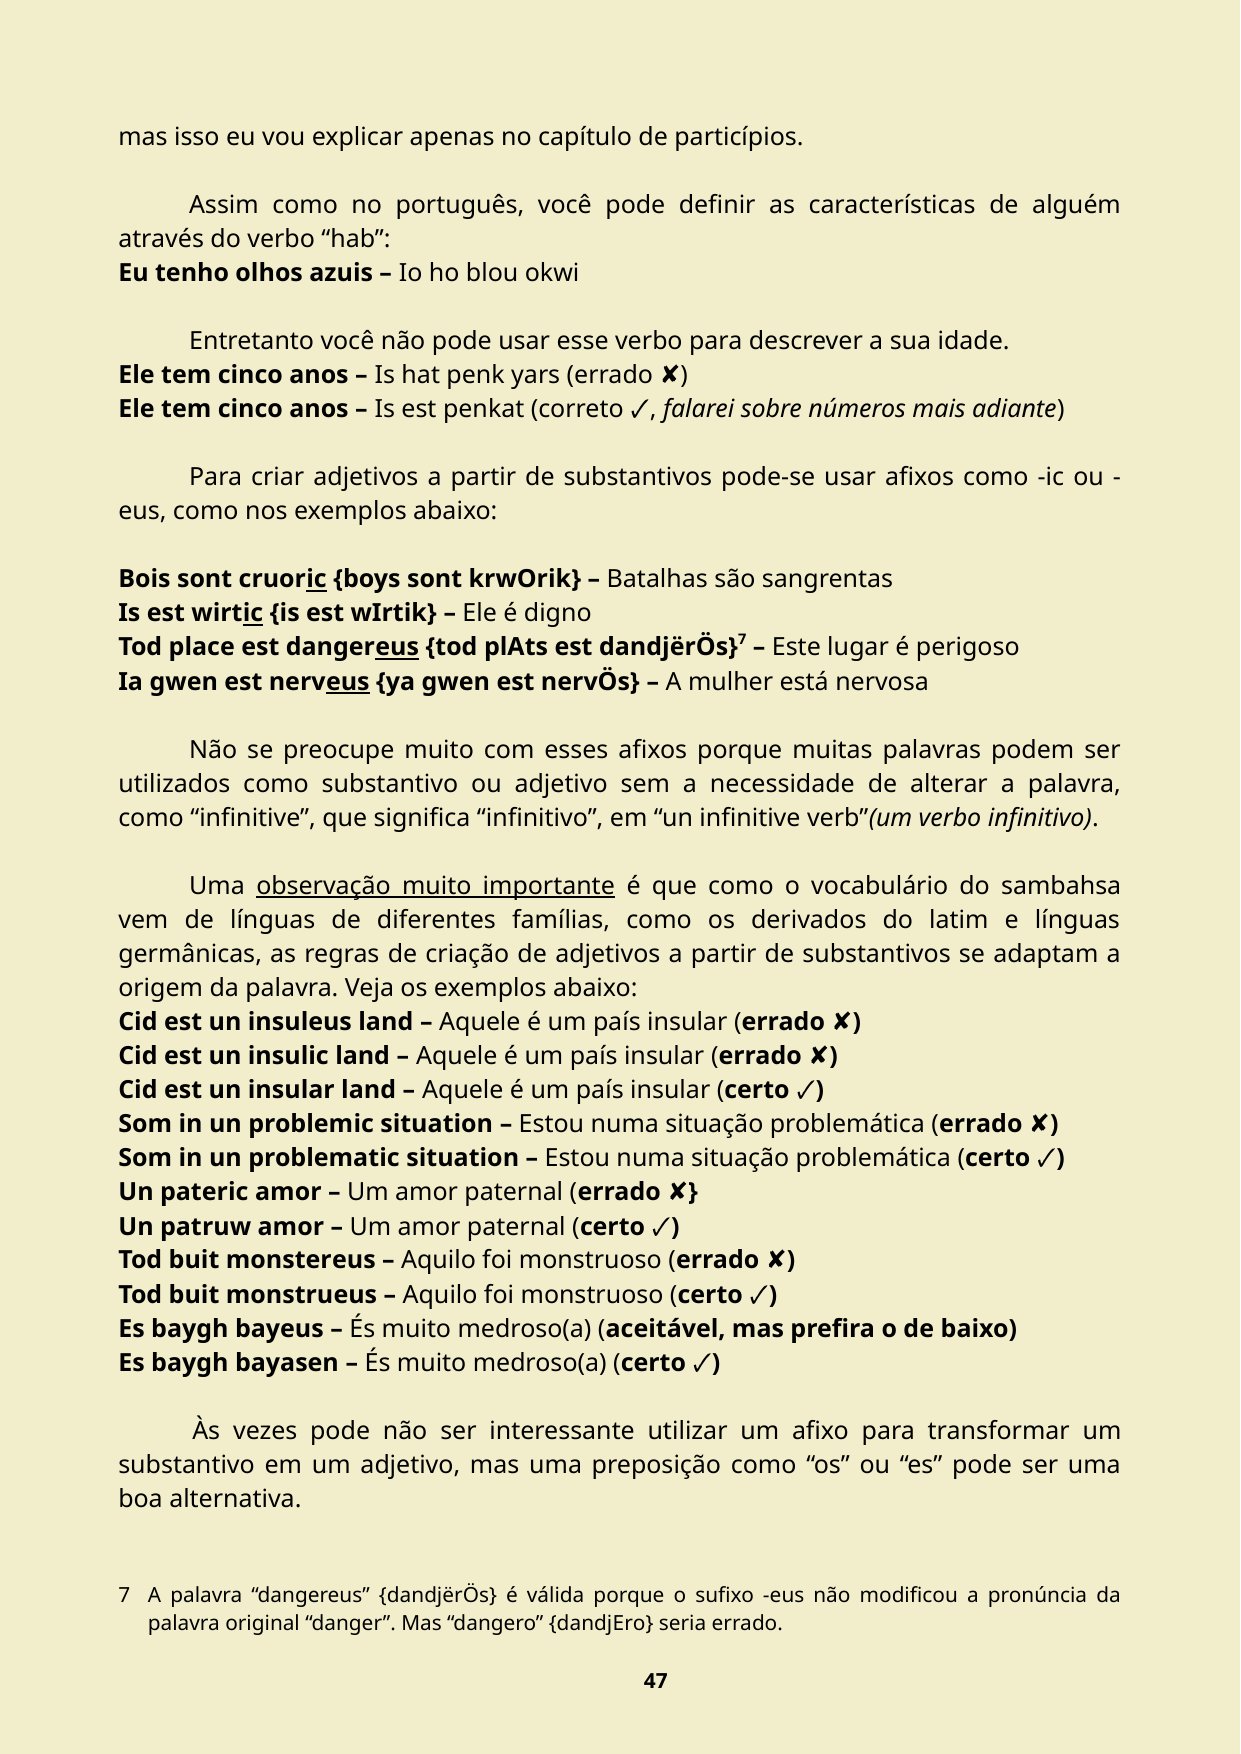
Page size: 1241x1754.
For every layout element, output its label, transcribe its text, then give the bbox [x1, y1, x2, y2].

text Eu tenho olhos azuis – Io ho blou okwi [118, 254, 1122, 288]
text Ia gwen est nerveus {ya gwen est nervÖs} – A mulher está nervosa [118, 663, 1122, 697]
text Un patruw amor – Um amor paternal (certo 🗸) [118, 1208, 1122, 1242]
text Cid est un insuleus land – Aquele é um país insular (errado ✘) [118, 1004, 1122, 1038]
text Cid est un insulic land – Aquele é um país insular (errado ✘) [118, 1038, 1122, 1072]
text A palavra “dangereus” {dandjërÖs} é válida porque o sufixo -eus não modificou a pronúncia da palavra original “danger”. Mas “dangero” {dandjEro} seria errado. [118, 1580, 1122, 1637]
text Tod place est dangereus {tod plAts est dandjërÖs} – Este lugar é perigoso [118, 629, 1122, 663]
text Is est wirtic {is est wIrtik} – Ele é digno [118, 595, 1122, 629]
text Es baygh bayeus – És muito medroso(a) (aceitável, mas prefira o de baixo) [118, 1310, 1122, 1344]
text Tod buit monstereus – Aquilo foi monstruoso (errado ✘) [118, 1242, 1122, 1276]
text mas isso eu vou explicar apenas no capítulo de particípios. [118, 118, 1122, 152]
text Entretanto você não pode usar esse verbo para descrever a sua idade. [118, 322, 1122, 357]
text Não se preocupe muito com esses afixos porque muitas palavras podem ser utilizados como substantivo ou adjetivo sem a necessidade de alterar a palavra, como “infinitive”, que significa “infinitivo”, em “un infinitive verb”(um verbo infinitivo). [118, 731, 1122, 833]
text Cid est un insular land – Aquele é um país insular (certo 🗸) [118, 1072, 1122, 1106]
text Bois sont cruoric {boys sont krwOrik} – Batalhas são sangrentas [118, 561, 1122, 595]
text Assim como no português, você pode definir as características de alguém através do verbo “hab”: [118, 186, 1122, 254]
text Para criar adjetivos a partir de substantivos pode-se usar afixos como -ic ou -eus, como nos exemplos abaixo: [118, 459, 1122, 527]
text Às vezes pode não ser interessante utilizar um afixo para transformar um substantivo em um adjetivo, mas uma preposição como “os” ou “es” pode ser uma boa alternativa. [118, 1412, 1122, 1515]
text Uma observação muito importante é que como o vocabulário do sambahsa vem de línguas de diferentes famílias, como os derivados do latim e línguas germânicas, as regras de criação de adjetivos a partir de substantivos se adaptam a origem da palavra. Veja os exemplos abaixo: [118, 867, 1122, 1004]
text Ele tem cinco anos – Is hat penk yars (errado ✘) [118, 357, 1122, 391]
text Un pateric amor – Um amor paternal (errado ✘} [118, 1174, 1122, 1208]
text Tod buit monstrueus – Aquilo foi monstruoso (certo 🗸) [118, 1276, 1122, 1310]
text Som in un problematic situation – Estou numa situação problemática (certo 🗸) [118, 1140, 1122, 1174]
text Es baygh bayasen – És muito medroso(a) (certo 🗸) [118, 1344, 1122, 1378]
text Ele tem cinco anos – Is est penkat (correto 🗸, falarei sobre números mais adiante) [118, 391, 1122, 425]
text Som in un problemic situation – Estou numa situação problemática (errado ✘) [118, 1106, 1122, 1140]
